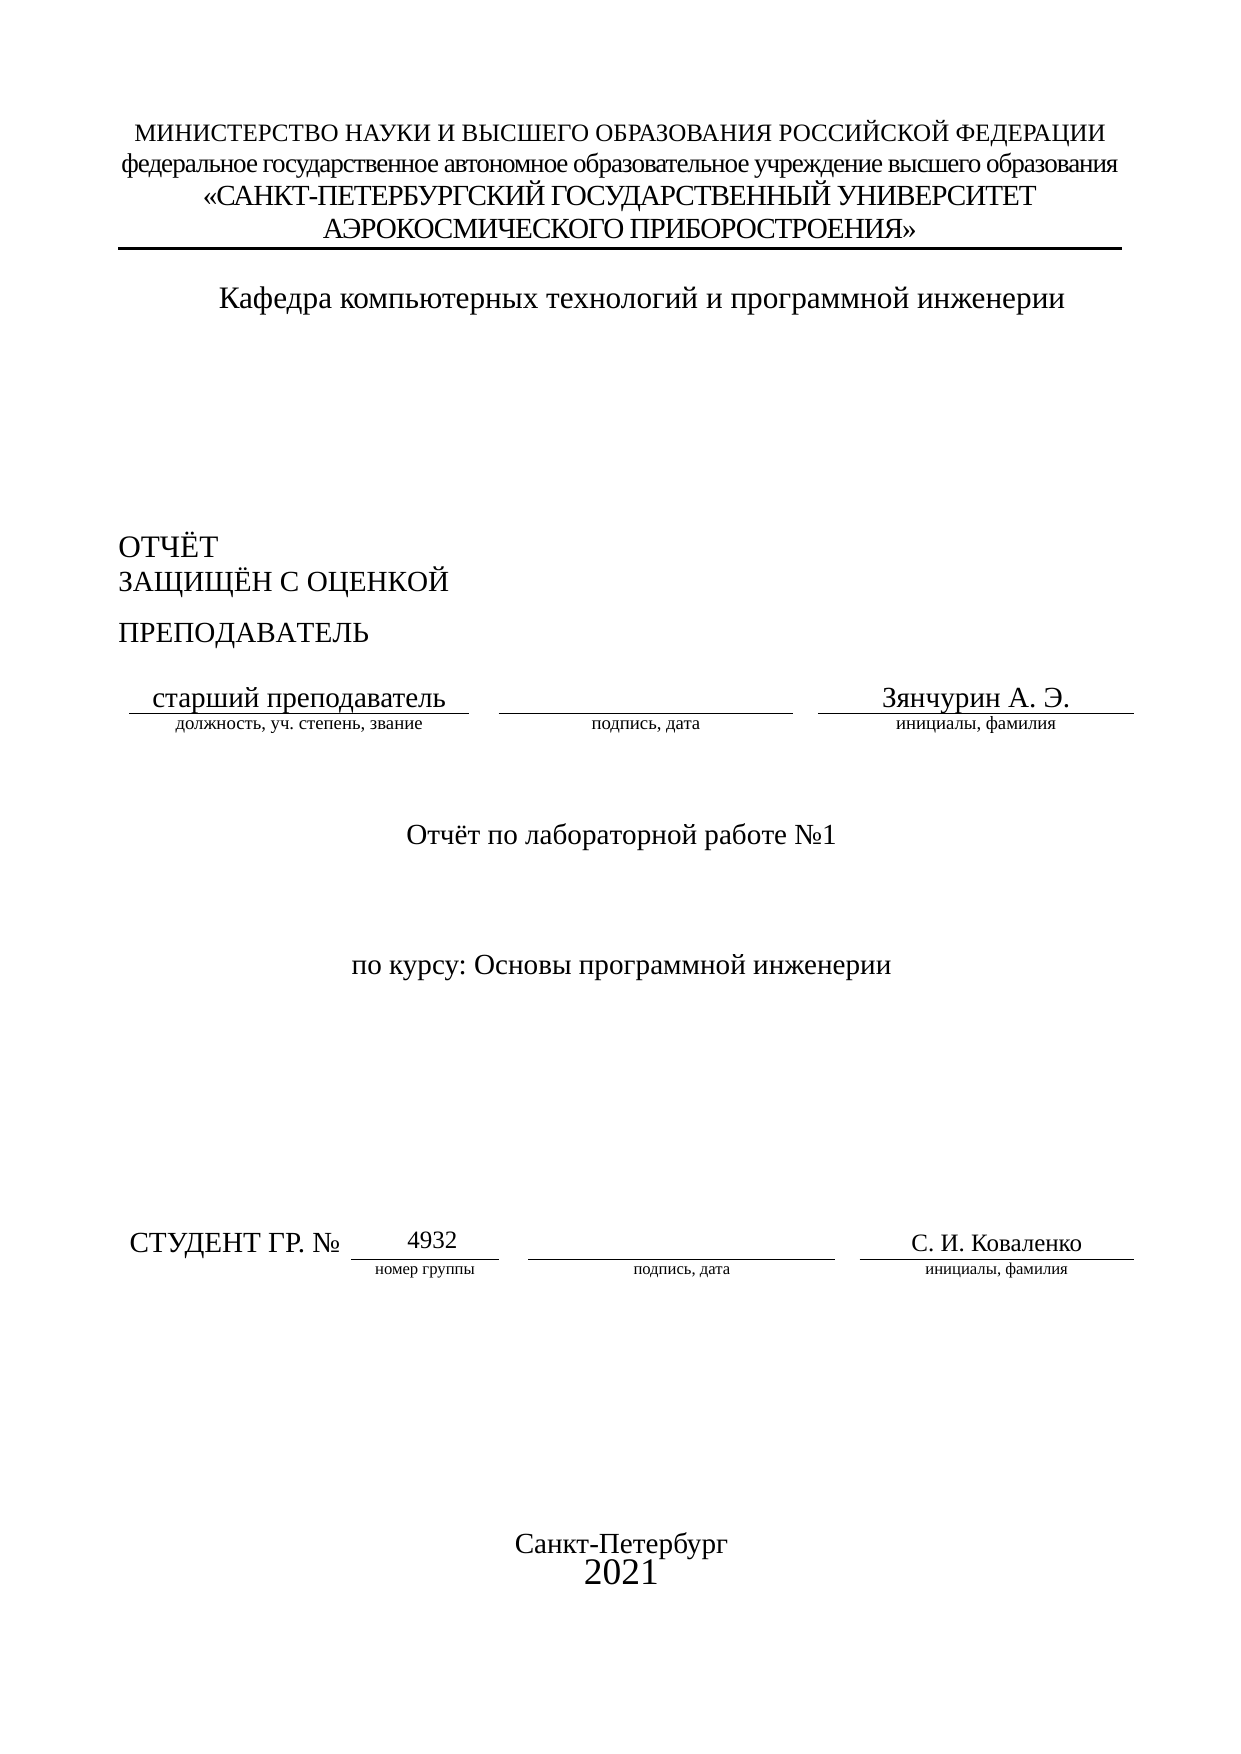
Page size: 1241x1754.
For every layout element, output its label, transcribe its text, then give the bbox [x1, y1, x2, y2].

text ЗАЩИЩЁН С ОЦЕНКОЙ [118, 564, 1122, 598]
text по курсу: Основы программной инженерии [121, 947, 1122, 980]
table_cell [469, 713, 498, 733]
table_header [793, 665, 818, 713]
table_header 4932 [366, 1211, 498, 1259]
table_cell [129, 1259, 351, 1278]
text ПРЕПОДАВАТЕЛЬ [118, 615, 1122, 648]
table_header СТУДЕНТ ГР. № [129, 1211, 366, 1259]
table_header С. И. Коваленко [860, 1211, 1133, 1259]
text Кафедра компьютерных технологий и программной инженерии [162, 279, 1122, 315]
table_header старший преподаватель [129, 665, 468, 713]
table_cell инициалы, фамилия [818, 714, 1134, 733]
subtitle 2021 [120, 1560, 1122, 1591]
table_cell [499, 1259, 528, 1278]
text ОТЧЁТ [118, 528, 1122, 564]
subtitle МИНИСТЕРСТВО НАУКИ И ВЫСШЕГО ОБРАЗОВАНИЯ РОССИЙСКОЙ ФЕДЕРАЦИИ [118, 118, 1122, 147]
subtitle «САНКТ-ПЕТЕРБУРГСКИЙ ГОСУДАРСТВЕННЫЙ УНИВЕРСИТЕТ [118, 178, 1122, 212]
table_header [528, 1211, 835, 1259]
table_cell инициалы, фамилия [860, 1260, 1133, 1278]
table_header [499, 1211, 528, 1259]
table_cell должность, уч. степень, звание [129, 714, 468, 733]
table_header [835, 1211, 859, 1259]
text Санкт-Петербург [120, 1528, 1122, 1560]
table_cell подпись, дата [528, 1260, 835, 1278]
table_cell [835, 1259, 859, 1278]
subtitle АЭРОКОСМИЧЕСКОГО ПРИБОРОСТРОЕНИЯ» [118, 212, 1122, 247]
table_header [469, 665, 498, 713]
subtitle федеральное государственное автономное образовательное учреждение высшего образования [118, 147, 1122, 178]
table_cell подпись, дата [499, 714, 793, 733]
text Отчёт по лабораторной работе №1 [121, 817, 1122, 851]
table_header [499, 665, 793, 713]
table_cell номер группы [351, 1260, 498, 1278]
table_header Зянчурин А. Э. [818, 665, 1134, 713]
table_cell [793, 713, 818, 733]
